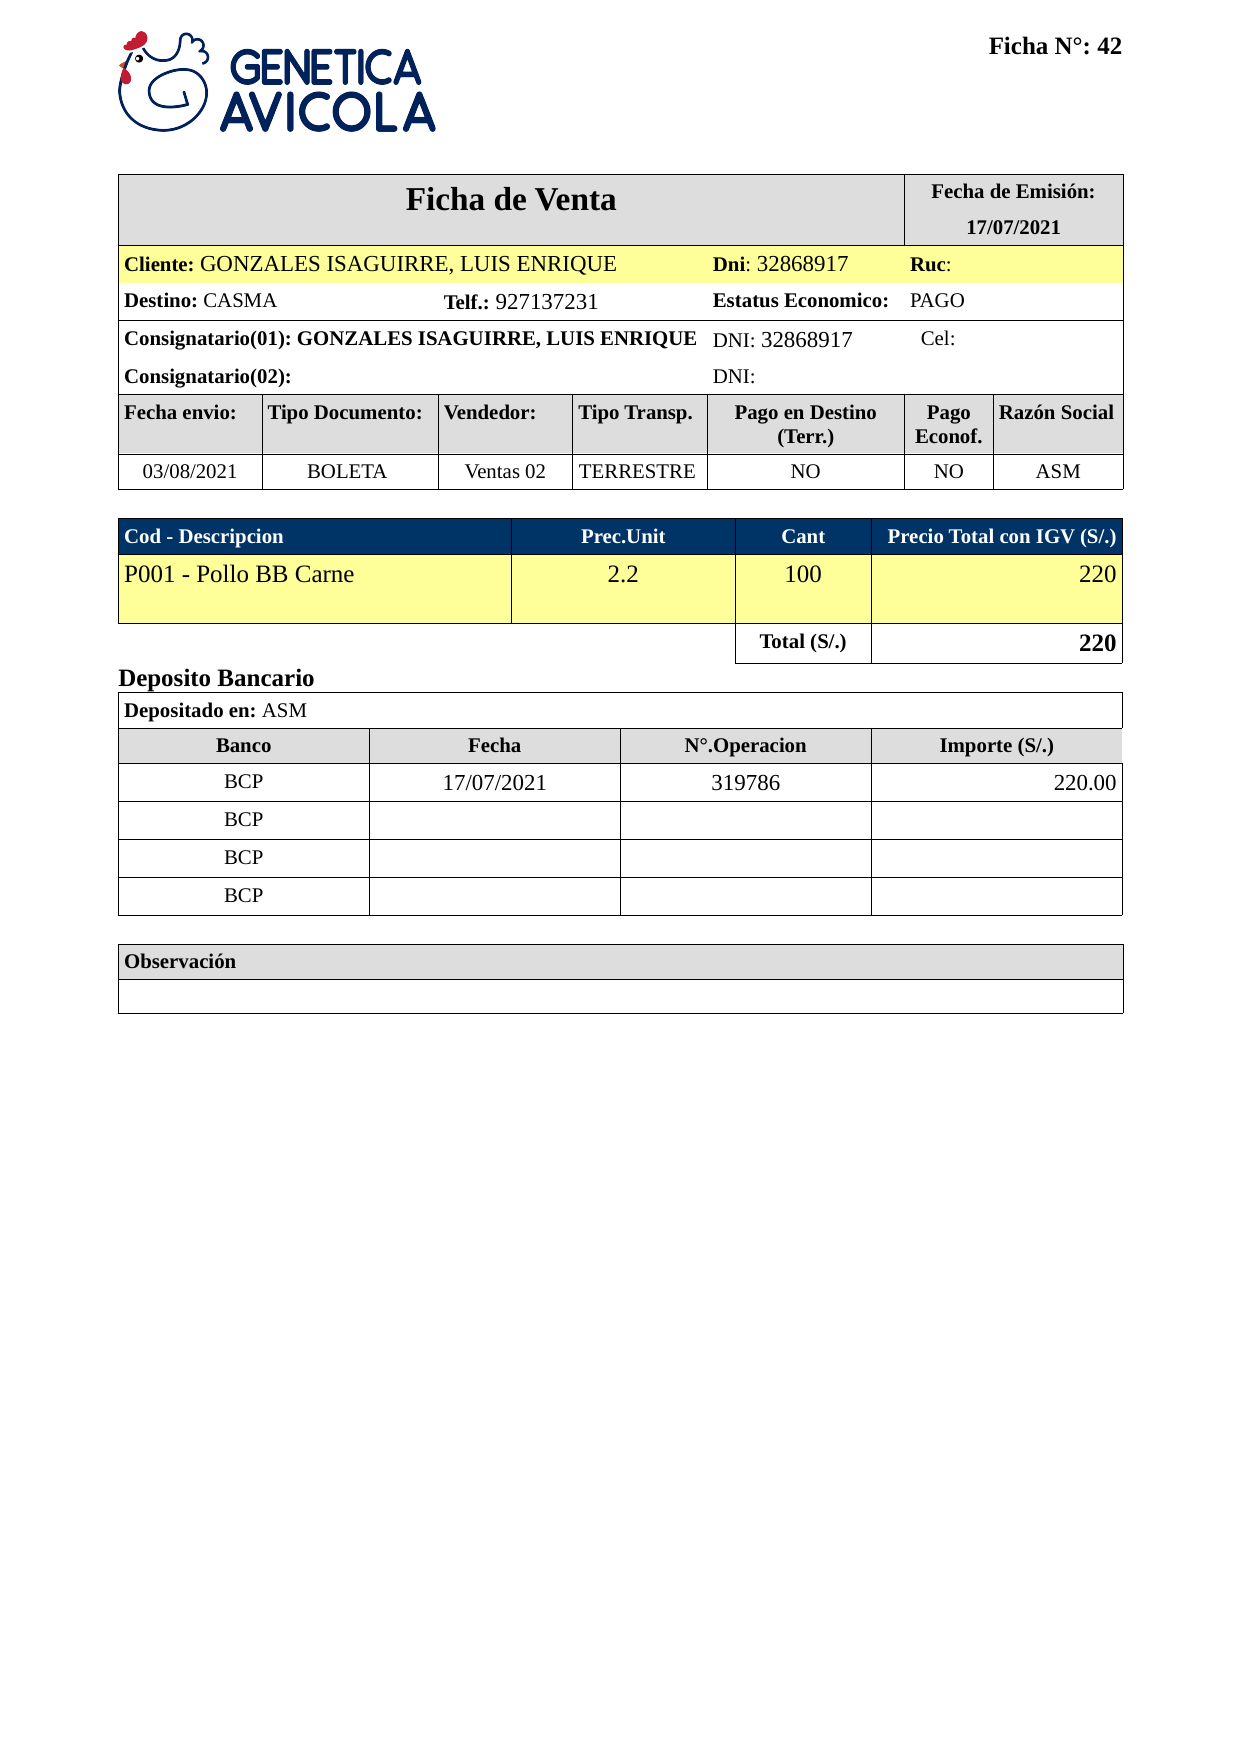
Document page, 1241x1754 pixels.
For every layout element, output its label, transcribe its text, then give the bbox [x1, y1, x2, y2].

picture [118, 31, 436, 132]
table_cell Tipo Transp. [573, 395, 707, 453]
table_header Prec.Unit [512, 519, 735, 554]
table_cell Consignatario(02): [119, 358, 707, 394]
table_cell NO [708, 455, 904, 489]
table_cell PAGO [904, 283, 1123, 320]
table_header Ficha de Venta [119, 175, 904, 245]
table_header Cod - Descripcion [119, 519, 511, 554]
table_cell [621, 878, 871, 915]
table_cell Estatus Economico: [707, 283, 904, 320]
table_cell [370, 802, 620, 839]
table_cell 220 [872, 624, 1122, 663]
text Deposito Bancario [118, 663, 1122, 692]
table_cell DNI: [707, 358, 1123, 394]
table_header Precio Total con IGV (S/.) [872, 519, 1122, 554]
table_cell Pago en Destino (Terr.) [708, 395, 904, 453]
table_cell Consignatario(01): GONZALES ISAGUIRRE, LUIS ENRIQUE [119, 321, 707, 358]
table_cell Fecha [370, 729, 620, 763]
table_cell Pago Econof. [905, 395, 993, 453]
table_cell Importe (S/.) [872, 729, 1122, 763]
table_cell Fecha envio: [119, 395, 262, 453]
table_cell Razón Social [994, 395, 1123, 453]
table_cell Ruc: [904, 246, 1123, 283]
table_cell [370, 878, 620, 915]
table_cell 2.2 [512, 555, 735, 623]
table_header Cant [736, 519, 871, 554]
table_cell 220 [872, 555, 1122, 623]
table_cell TERRESTRE [573, 455, 707, 489]
table_cell 17/07/2021 [370, 764, 620, 801]
table_cell Destino: CASMA [119, 283, 438, 320]
table_cell 220.00 [872, 764, 1122, 801]
table_cell Tipo Documento: [263, 395, 438, 453]
table_cell Cel: [915, 321, 1123, 358]
table_cell Cliente: GONZALES ISAGUIRRE, LUIS ENRIQUE [119, 246, 707, 283]
table_cell 100 [736, 555, 871, 623]
table_cell [621, 802, 871, 839]
table_cell 03/08/2021 [119, 455, 262, 489]
table_cell BCP [119, 840, 369, 877]
table_cell [872, 802, 1122, 839]
table_cell [511, 624, 735, 663]
table_cell [370, 840, 620, 877]
table_cell Vendedor: [439, 395, 572, 453]
table_cell BCP [119, 764, 369, 801]
table_cell [118, 624, 511, 663]
table_cell Ventas 02 [439, 455, 572, 489]
table_header Fecha de Emisión: [905, 175, 1123, 209]
table_cell N°.Operacion [621, 729, 871, 763]
table_cell [872, 840, 1122, 877]
table_cell Telf.: 927137231 [438, 283, 707, 320]
table_cell Dni: 32868917 [707, 246, 904, 283]
table_cell 17/07/2021 [905, 209, 1123, 245]
table_cell BOLETA [263, 455, 438, 489]
table_cell [872, 878, 1122, 915]
table_cell ASM [994, 455, 1123, 489]
table_cell DNI: 32868917 [707, 321, 915, 358]
table_cell 319786 [621, 764, 871, 801]
table_header Depositado en: ASM [119, 693, 1122, 727]
table_cell NO [905, 455, 993, 489]
table_cell [621, 840, 871, 877]
table_cell Banco [119, 729, 369, 763]
table_cell BCP [119, 878, 369, 915]
table_header Observación [119, 945, 1123, 979]
table_cell [119, 980, 1123, 1012]
table_cell P001 - Pollo BB Carne [119, 555, 511, 623]
table_cell BCP [119, 802, 369, 839]
table_cell Total (S/.) [736, 624, 871, 663]
